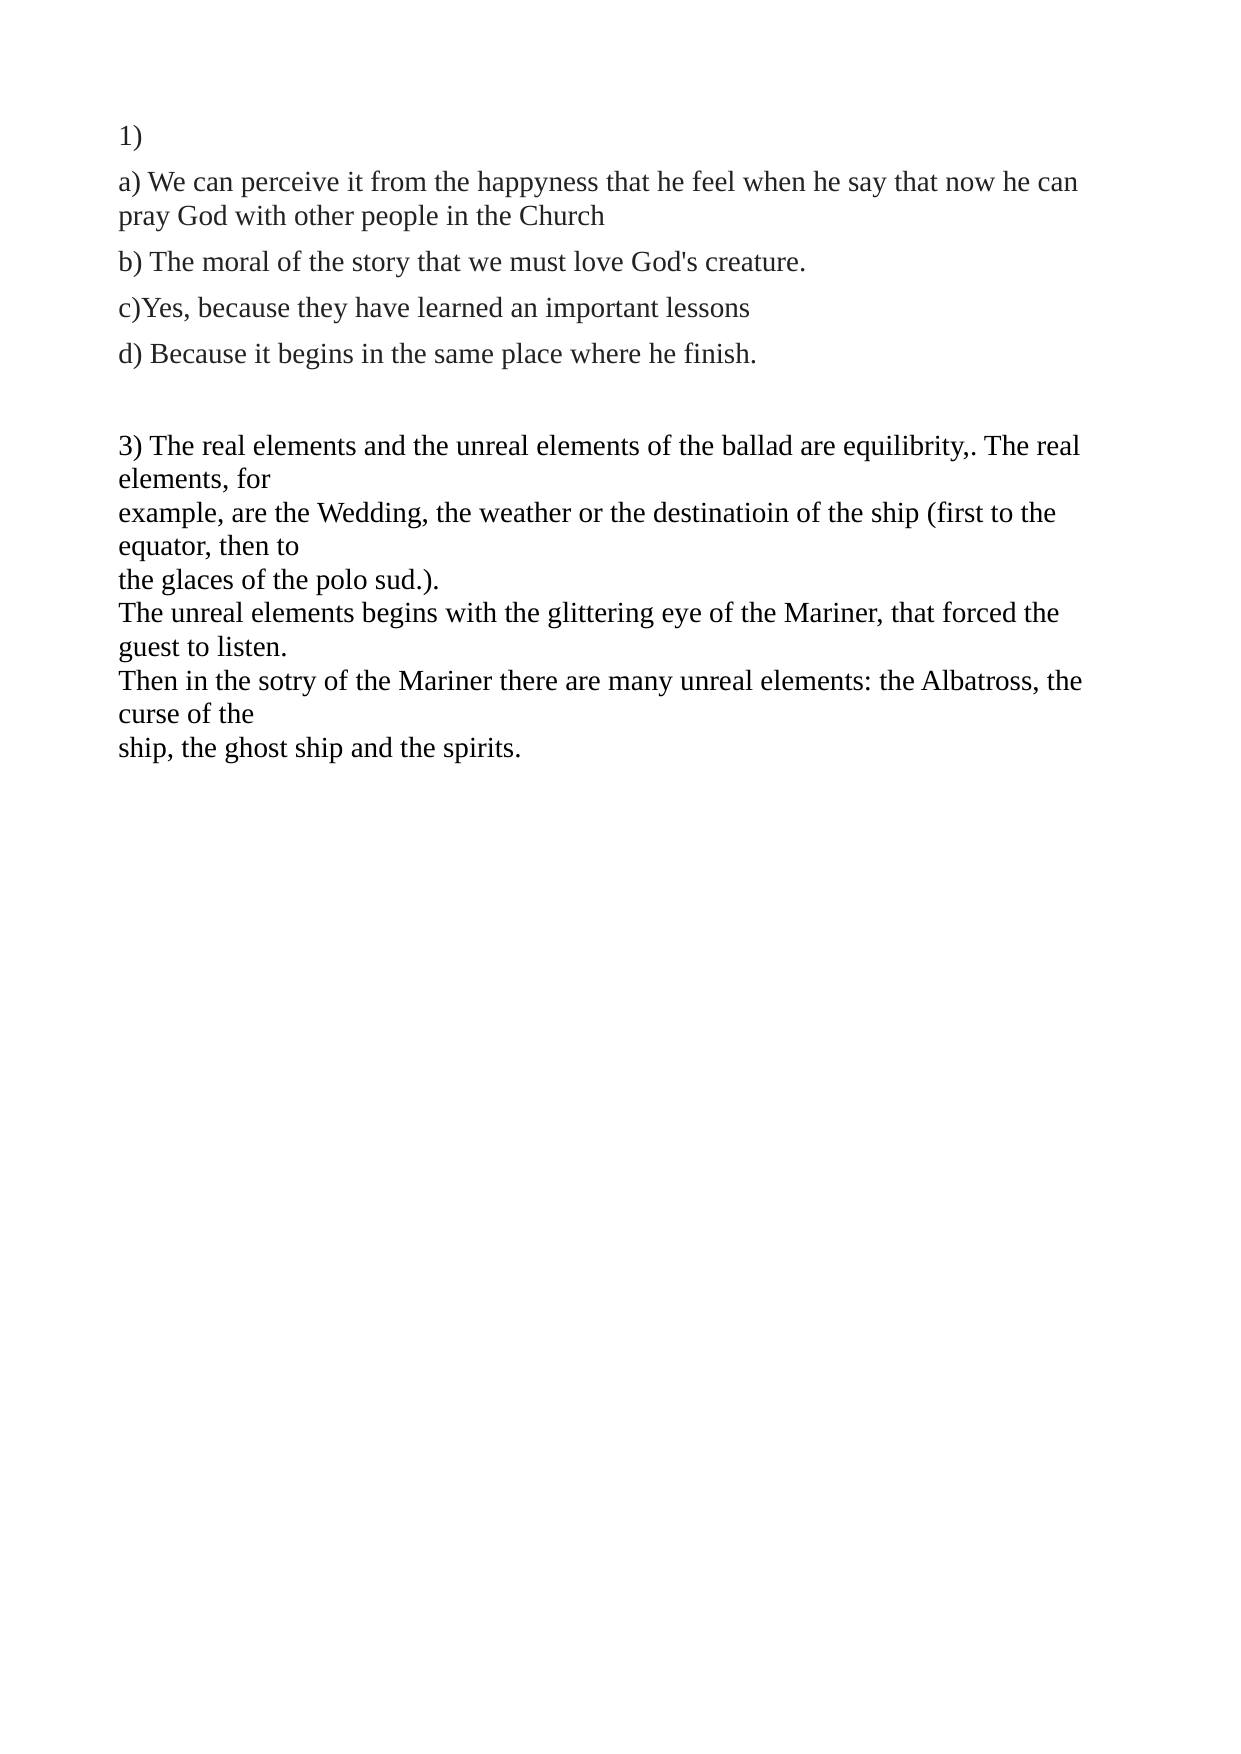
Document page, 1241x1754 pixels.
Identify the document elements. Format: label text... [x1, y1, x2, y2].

text ship, the ghost ship and the spirits. [118, 730, 1122, 763]
text 3) The real elements and the unreal elements of the ballad are equilibrity,. The real elements, for [118, 428, 1122, 495]
text the glaces of the polo sud.). [118, 562, 1122, 596]
text Then in the sotry of the Mariner there are many unreal elements: the Albatross, the curse of the [118, 663, 1122, 730]
text a) We can perceive it from the happyness that he feel when he say that now he can pray God with other people in the Church [118, 164, 1122, 231]
text example, are the Wedding, the weather or the destinatioin of the ship (first to the equator, then to [118, 495, 1122, 562]
text d) Because it begins in the same place where he finish. [118, 336, 1122, 369]
text 1) [118, 118, 1122, 152]
text b) The moral of the story that we must love God's creature. [118, 244, 1122, 277]
text The unreal elements begins with the glittering eye of the Mariner, that forced the guest to listen. [118, 596, 1122, 663]
text c)Yes, because they have learned an important lessons [118, 290, 1122, 323]
